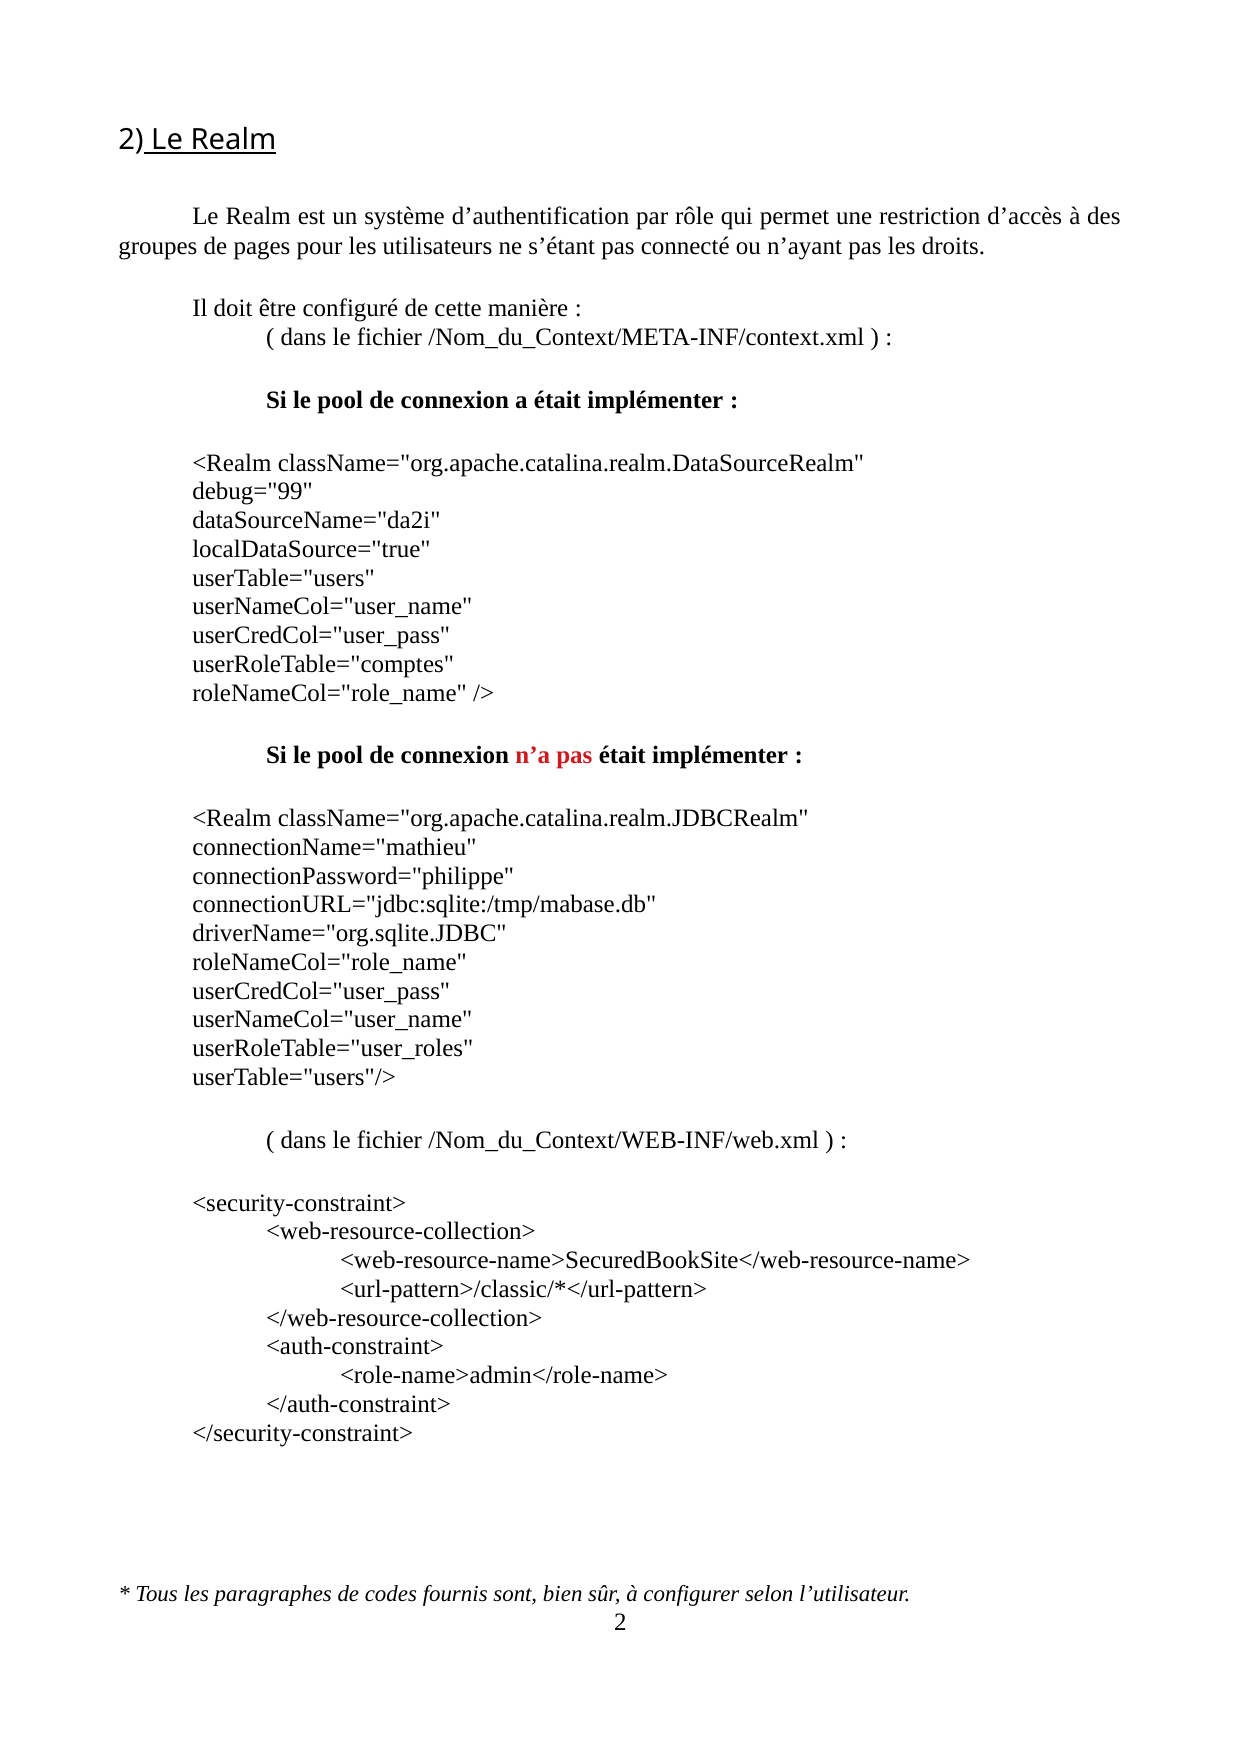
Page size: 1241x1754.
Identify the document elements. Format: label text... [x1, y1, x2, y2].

text userRoleTable="user_roles" [118, 1033, 1122, 1062]
text userNameCol="user_name" [118, 1004, 1122, 1033]
text <Realm className="org.apache.catalina.realm.JDBCRealm" [118, 803, 1122, 832]
text connectionName="mathieu" [118, 832, 1122, 861]
text </web-resource-collection> [118, 1303, 1122, 1331]
text ( dans le fichier /Nom_du_Context/META-INF/context.xml ) : [118, 322, 1122, 351]
text <web-resource-collection> [118, 1216, 1122, 1245]
text localDataSource="true" [118, 534, 1122, 563]
text userCredCol="user_pass" [118, 976, 1122, 1004]
text userCredCol="user_pass" [118, 620, 1122, 649]
text <auth-constraint> [118, 1331, 1122, 1360]
text driverName="org.sqlite.JDBC" [118, 918, 1122, 947]
text Il doit être configuré de cette manière : [118, 293, 1122, 322]
text userTable="users" [118, 563, 1122, 591]
text </security-constraint> [118, 1418, 1122, 1446]
text debug="99" [118, 476, 1122, 505]
text ( dans le fichier /Nom_du_Context/WEB-INF/web.xml ) : [118, 1125, 1122, 1154]
text <web-resource-name>SecuredBookSite</web-resource-name> [118, 1245, 1122, 1274]
text 2) Le Realm [118, 118, 1122, 158]
text connectionPassword="philippe" [118, 861, 1122, 889]
text roleNameCol="role_name" [118, 947, 1122, 976]
text userNameCol="user_name" [118, 591, 1122, 620]
text </auth-constraint> [118, 1389, 1122, 1418]
text <url-pattern>/classic/*</url-pattern> [118, 1274, 1122, 1303]
text Si le pool de connexion n’a pas était implémenter : [118, 741, 1122, 769]
text roleNameCol="role_name" /> [118, 678, 1122, 706]
text <role-name>admin</role-name> [118, 1360, 1122, 1389]
text userRoleTable="comptes" [118, 649, 1122, 678]
text Le Realm est un système d’authentification par rôle qui permet une restriction d’accès à des groupes de pages pour les utilisateurs ne s’étant pas connecté ou n’ayant pas les droits. [118, 197, 1122, 260]
text <security-constraint> [118, 1188, 1122, 1216]
text Si le pool de connexion a était implémenter : [118, 385, 1122, 414]
text connectionURL="jdbc:sqlite:/tmp/mabase.db" [118, 889, 1122, 918]
text userTable="users"/> [118, 1062, 1122, 1091]
text dataSourceName="da2i" [118, 505, 1122, 534]
text <Realm className="org.apache.catalina.realm.DataSourceRealm" [118, 448, 1122, 476]
